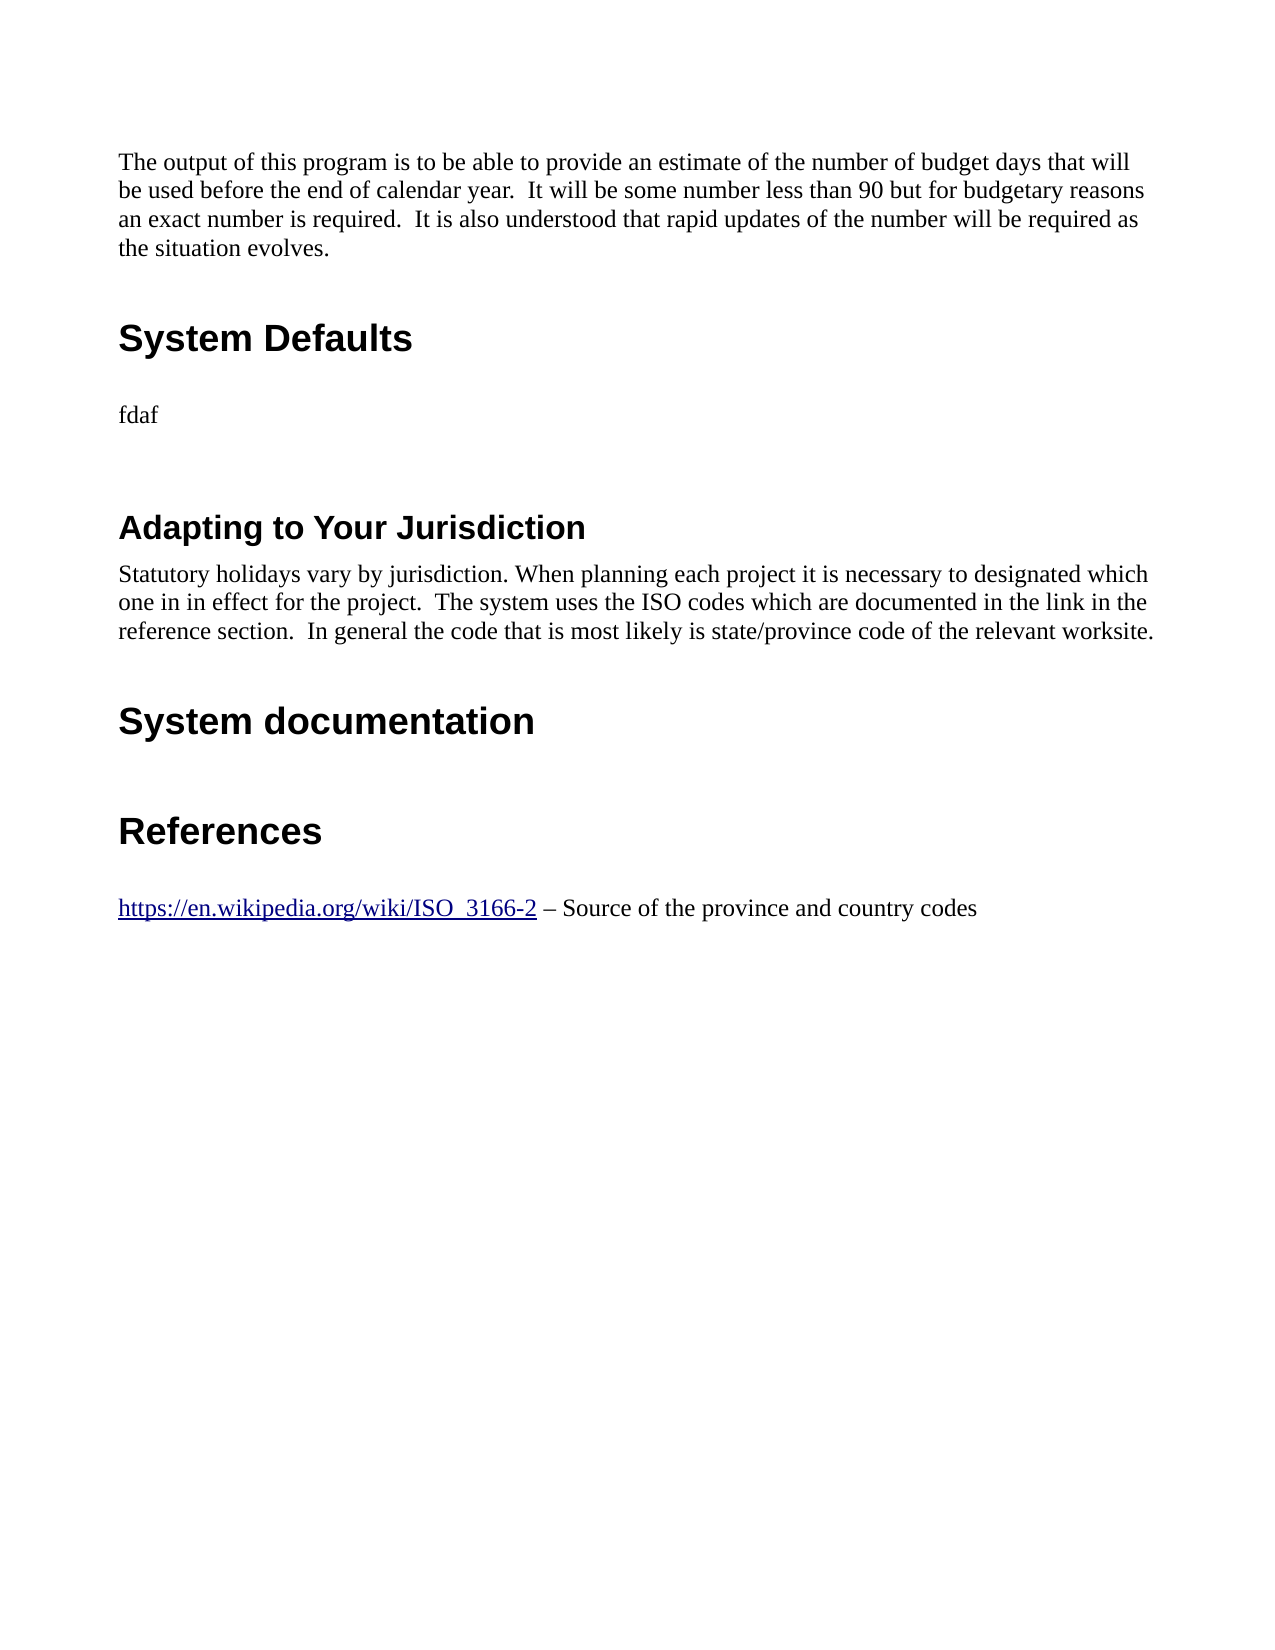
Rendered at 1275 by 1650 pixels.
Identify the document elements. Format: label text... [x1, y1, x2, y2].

subtitle System Defaults [118, 316, 1157, 359]
text Statutory holidays vary by jurisdiction. When planning each project it is necessary to designated which one in in effect for the project. The system uses the ISO codes which are documented in the link in the reference section. In general the code that is most likely is state/province code of the relevant worksite. [118, 559, 1157, 645]
text https://en.wikipedia.org/wiki/ISO_3166-2 – Source of the province and country codes [118, 893, 1157, 922]
text The output of this program is to be able to provide an estimate of the number of budget days that will be used before the end of calendar year. It will be some number less than 90 but for budgetary reasons an exact number is required. It is also understood that rapid updates of the number will be required as the situation evolves. [118, 147, 1157, 262]
subtitle Adapting to Your Jurisdiction [118, 508, 1157, 546]
subtitle System documentation [118, 699, 1157, 742]
text fdaf [118, 401, 1157, 429]
subtitle References [118, 809, 1157, 852]
